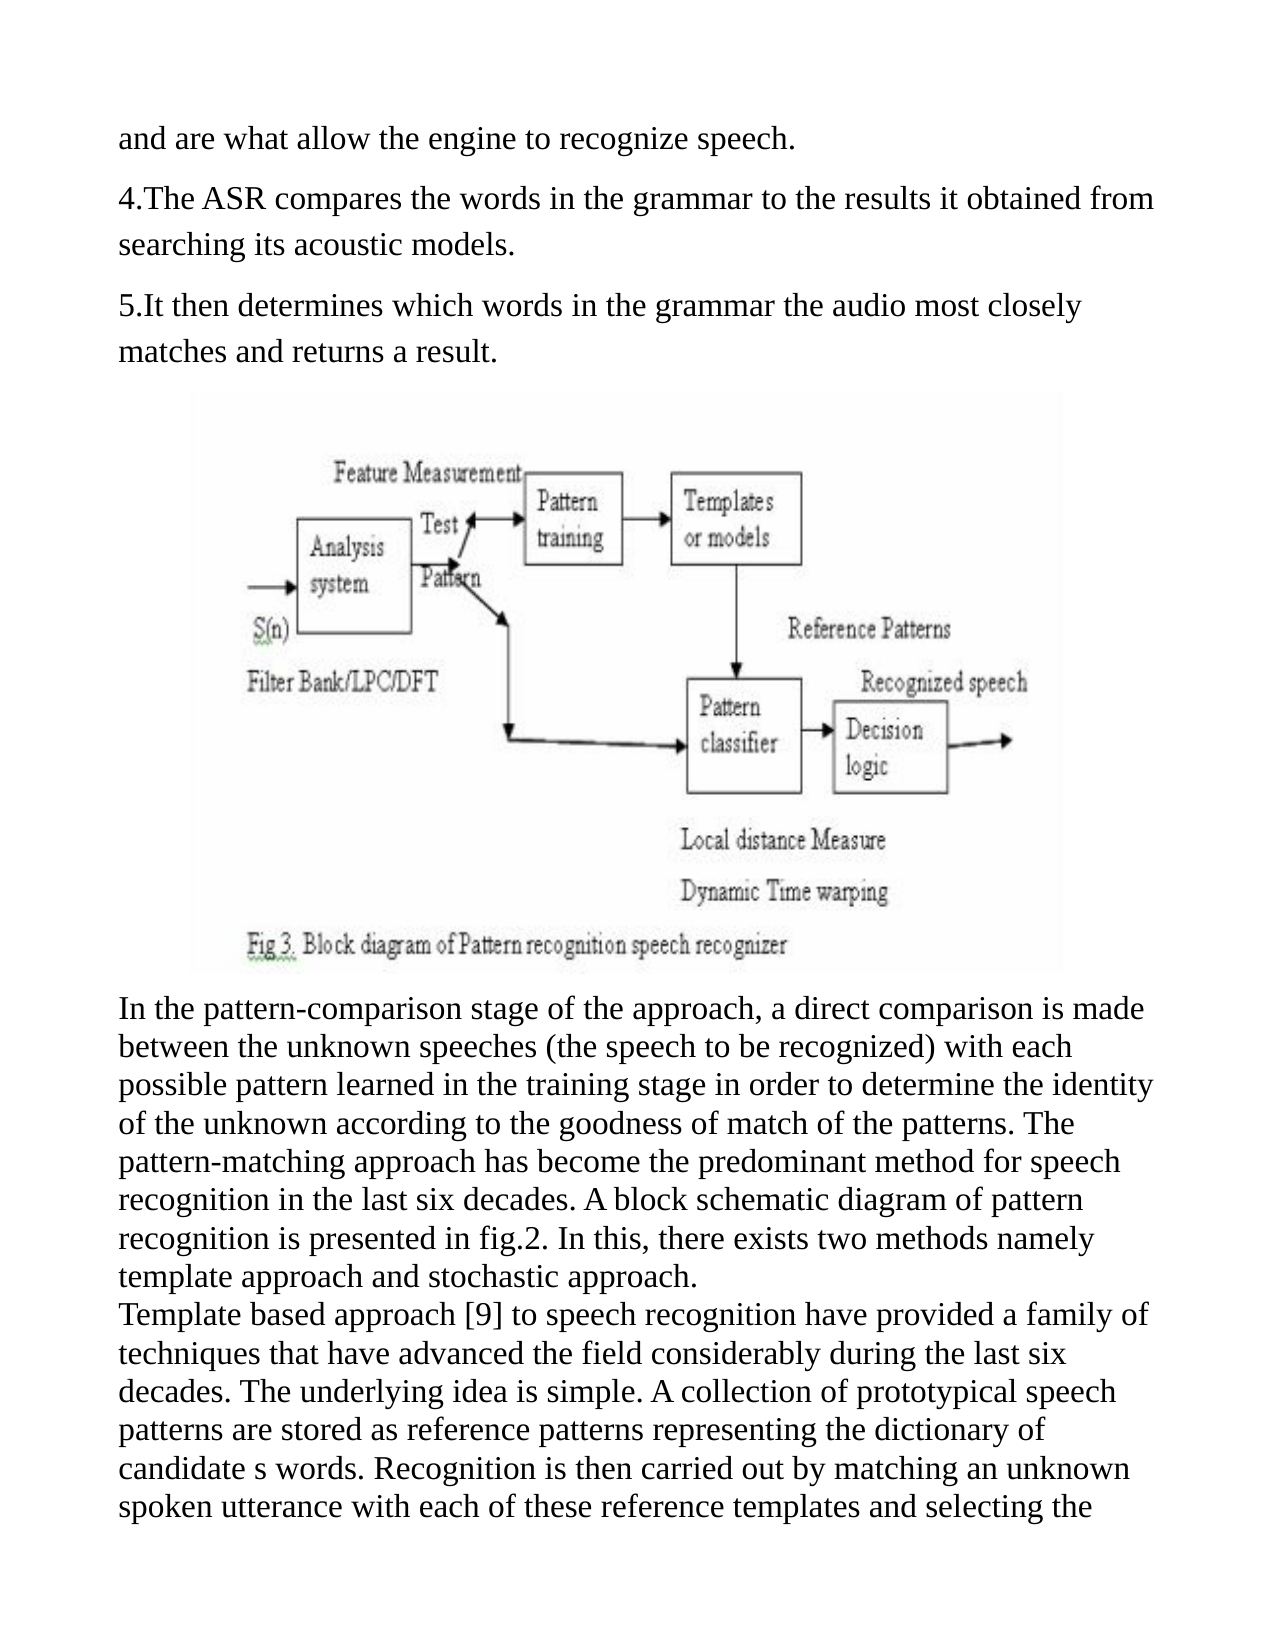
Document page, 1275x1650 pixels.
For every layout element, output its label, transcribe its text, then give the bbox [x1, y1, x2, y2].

picture [163, 391, 1112, 974]
text Template based approach [9] to speech recognition have provided a family of techniques that have advanced the field considerably during the last six decades. The underlying idea is simple. A collection of prototypical speech patterns are stored as reference patterns representing the dictionary of candidate s words. Recognition is then carried out by matching an unknown spoken utterance with each of these reference templates and selecting the [118, 1295, 1157, 1525]
text 4.The ASR compares the words in the grammar to the results it obtained from searching its acoustic models. [118, 179, 1157, 263]
text In the pattern-comparison stage of the approach, a direct comparison is made between the unknown speeches (the speech to be recognized) with each possible pattern learned in the training stage in order to determine the identity of the unknown according to the goodness of match of the patterns. The pattern-matching approach has become the predominant method for speech recognition in the last six decades. A block schematic diagram of pattern recognition is presented in fig.2. In this, there exists two methods namely template approach and stochastic approach. [118, 988, 1157, 1295]
text 5.It then determines which words in the grammar the audio most closely matches and returns a result. [118, 285, 1157, 369]
text and are what allow the engine to recognize speech. [118, 118, 1157, 156]
